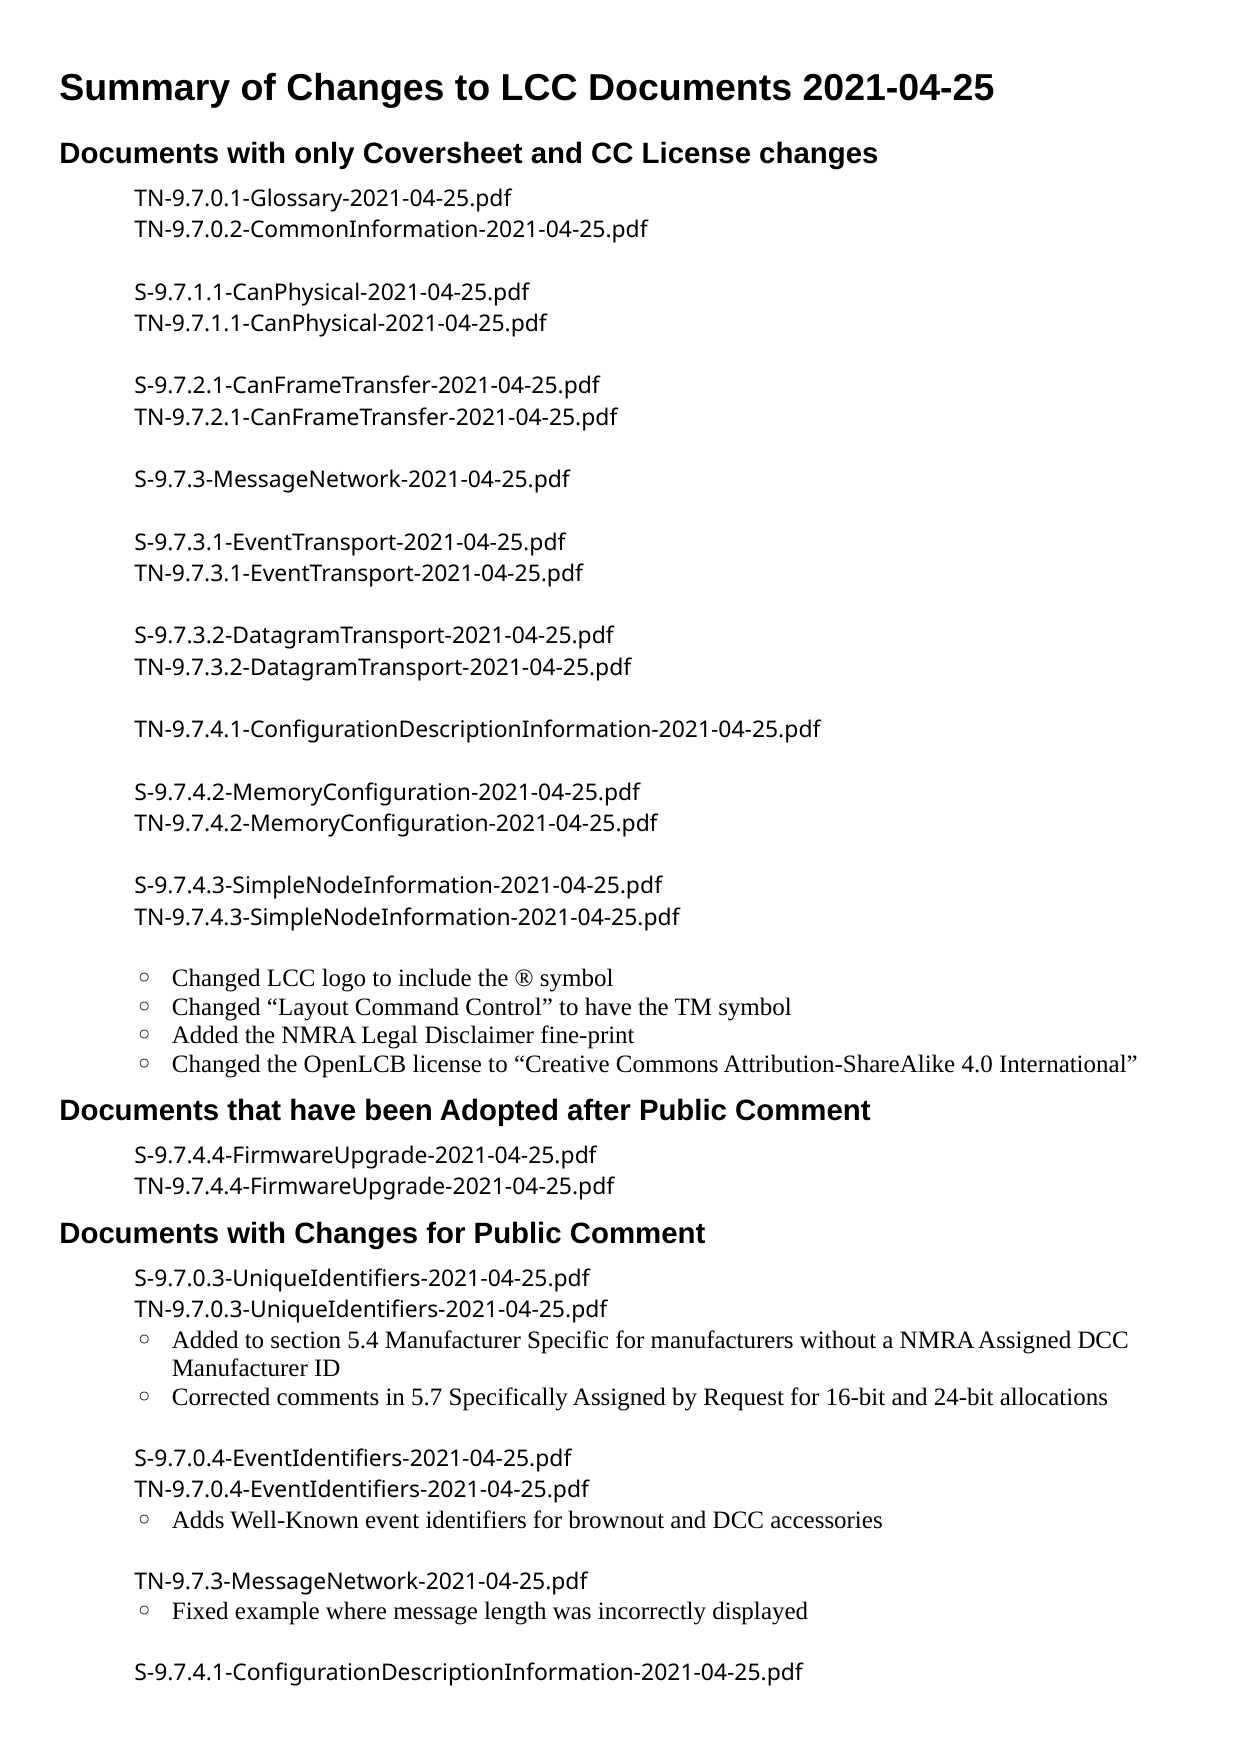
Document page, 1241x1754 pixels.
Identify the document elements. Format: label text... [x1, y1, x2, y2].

list Corrected comments in 5.7 Specifically Assigned by Request for 16-bit and 24-bit allocations [134, 1382, 1181, 1411]
text TN-9.7.0.3-UniqueIdentifiers-2021-04-25.pdf [134, 1293, 1181, 1325]
list Fixed example where message length was incorrectly displayed [134, 1596, 1181, 1625]
text S-9.7.3-MessageNetwork-2021-04-25.pdf [134, 463, 1181, 494]
text TN-9.7.3.1-EventTransport-2021-04-25.pdf [134, 557, 1181, 588]
subtitle Summary of Changes to LCC Documents 2021-04-25 [59, 65, 1181, 108]
text TN-9.7.3.2-DatagramTransport-2021-04-25.pdf [134, 651, 1181, 682]
text S-9.7.4.3-SimpleNodeInformation-2021-04-25.pdf [134, 869, 1181, 901]
list Adds Well-Known event identifiers for brownout and DCC accessories [134, 1505, 1181, 1533]
text S-9.7.2.1-CanFrameTransfer-2021-04-25.pdf [134, 369, 1181, 401]
list Added to section 5.4 Manufacturer Specific for manufacturers without a NMRA Assigned DCC Manufacturer ID [134, 1325, 1181, 1382]
list Changed “Layout Command Control” to have the TM symbol [134, 992, 1181, 1021]
text S-9.7.4.4-FirmwareUpgrade-2021-04-25.pdf [134, 1139, 1181, 1170]
text TN-9.7.0.4-EventIdentifiers-2021-04-25.pdf [134, 1473, 1181, 1505]
list Changed LCC logo to include the ® symbol [134, 963, 1181, 992]
text TN-9.7.4.2-MemoryConfiguration-2021-04-25.pdf [134, 807, 1181, 838]
text S-9.7.0.3-UniqueIdentifiers-2021-04-25.pdf [134, 1262, 1181, 1293]
subtitle Documents that have been Adopted after Public Comment [59, 1093, 1181, 1126]
subtitle Documents with Changes for Public Comment [59, 1216, 1181, 1250]
text S-9.7.1.1-CanPhysical-2021-04-25.pdf [134, 276, 1181, 307]
text TN-9.7.2.1-CanFrameTransfer-2021-04-25.pdf [134, 401, 1181, 432]
text S-9.7.4.2-MemoryConfiguration-2021-04-25.pdf [134, 776, 1181, 807]
text S-9.7.0.4-EventIdentifiers-2021-04-25.pdf [134, 1442, 1181, 1473]
text TN-9.7.1.1-CanPhysical-2021-04-25.pdf [134, 307, 1181, 338]
text TN-9.7.4.4-FirmwareUpgrade-2021-04-25.pdf [134, 1170, 1181, 1201]
list Changed the OpenLCB license to “Creative Commons Attribution-ShareAlike 4.0 International” [134, 1049, 1181, 1078]
text TN-9.7.0.2-CommonInformation-2021-04-25.pdf [134, 213, 1181, 244]
text TN-9.7.4.3-SimpleNodeInformation-2021-04-25.pdf [134, 901, 1181, 932]
text S-9.7.3.1-EventTransport-2021-04-25.pdf [134, 526, 1181, 557]
text S-9.7.3.2-DatagramTransport-2021-04-25.pdf [134, 619, 1181, 651]
text TN-9.7.0.1-Glossary-2021-04-25.pdf [134, 182, 1181, 213]
text TN-9.7.4.1-ConfigurationDescriptionInformation-2021-04-25.pdf [134, 713, 1181, 744]
text TN-9.7.3-MessageNetwork-2021-04-25.pdf [134, 1565, 1181, 1596]
subtitle Documents with only Coversheet and CC License changes [59, 136, 1181, 169]
list Added the NMRA Legal Disclaimer fine-print [134, 1021, 1181, 1049]
text S-9.7.4.1-ConfigurationDescriptionInformation-2021-04-25.pdf [134, 1656, 1181, 1687]
